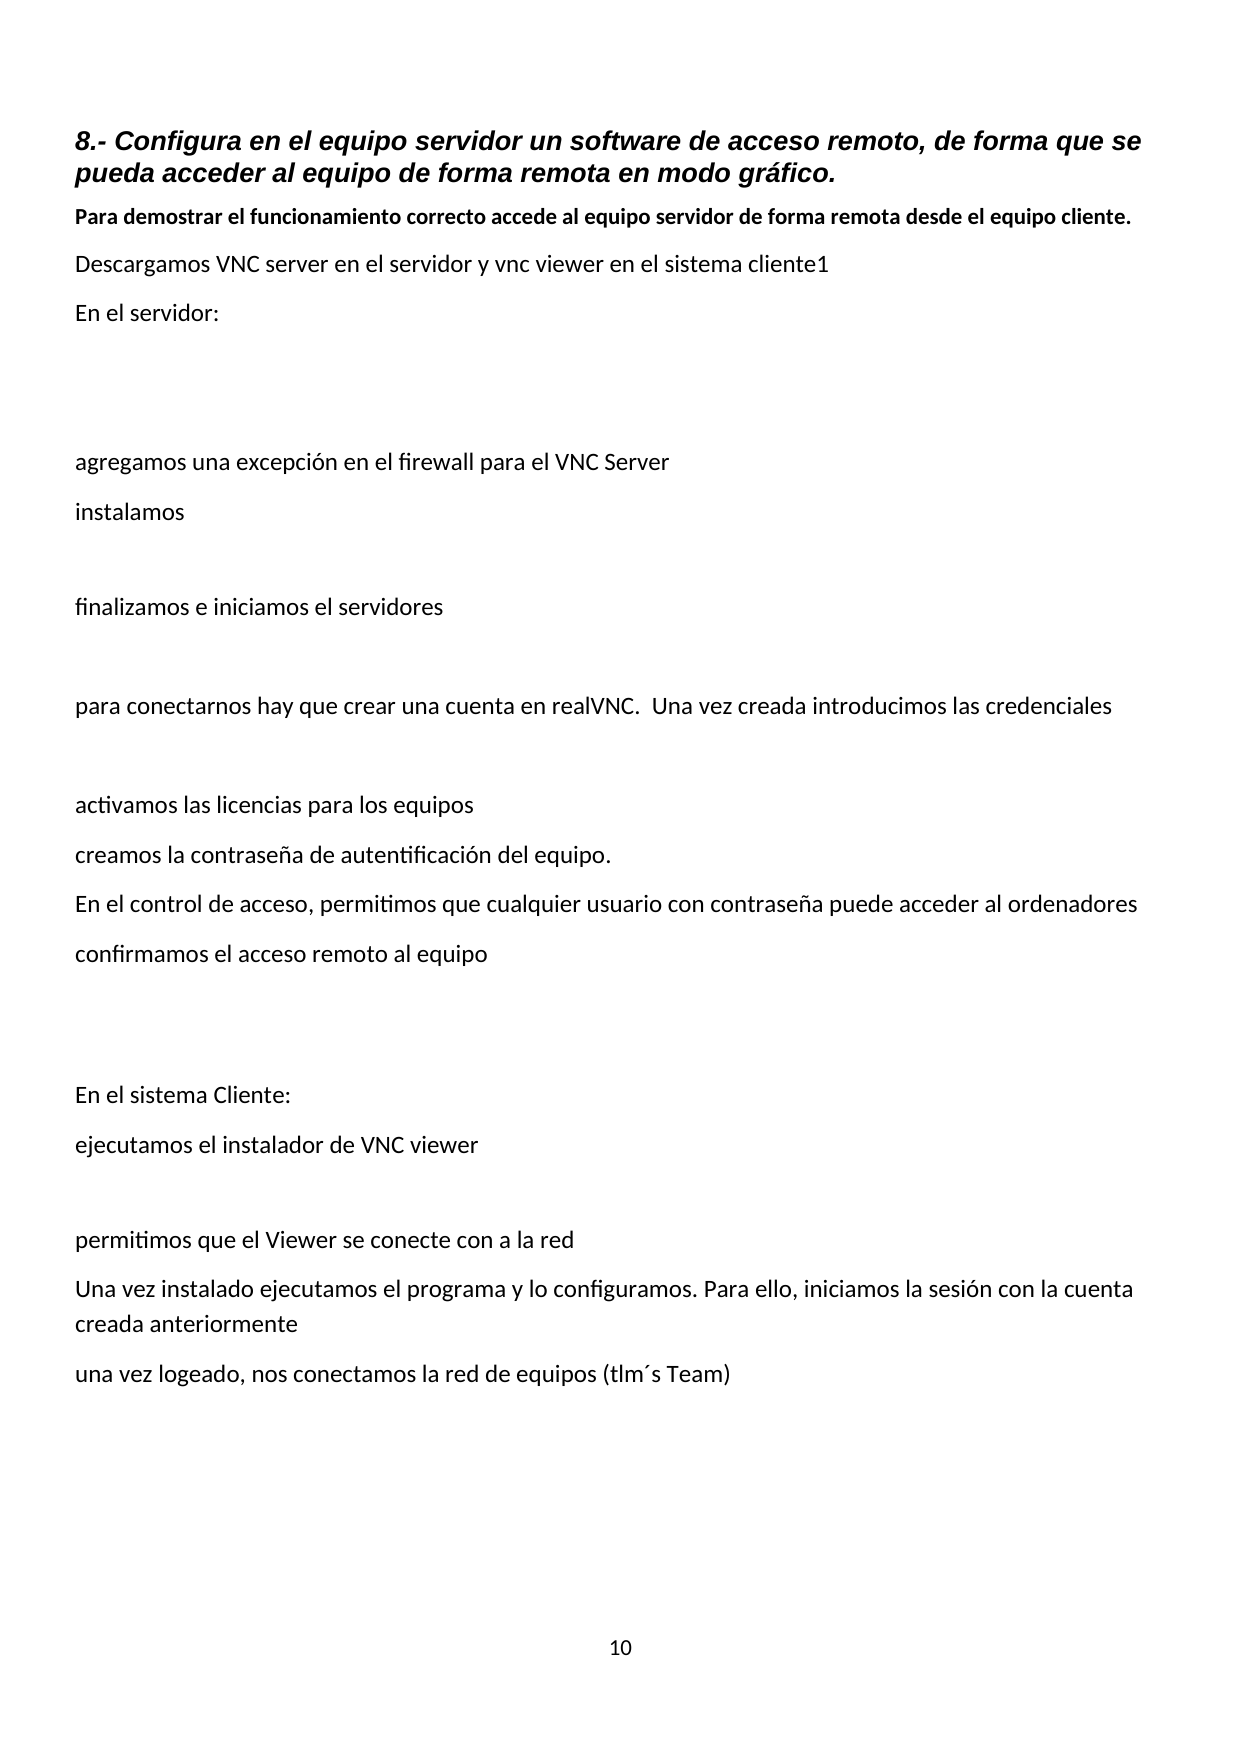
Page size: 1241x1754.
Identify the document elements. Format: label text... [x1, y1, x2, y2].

text finalizamos e iniciamos el servidores [75, 591, 1165, 622]
text En el control de acceso, permitimos que cualquier usuario con contraseña puede acceder al ordenadores [75, 888, 1165, 919]
text creamos la contraseña de autentificación del equipo. [75, 839, 1165, 869]
text agregamos una excepción en el firewall para el VNC Server [75, 446, 1165, 477]
text para conectarnos hay que crear una cuenta en realVNC. Una vez creada introducimos las credenciales [75, 690, 1165, 721]
text instalamos [75, 496, 1165, 526]
text En el sistema Cliente: [75, 1079, 1165, 1110]
text Para demostrar el funcionamiento correcto accede al equipo servidor de forma remota desde el equipo cliente. [75, 202, 1165, 230]
text Una vez instalado ejecutamos el programa y lo configuramos. Para ello, iniciamos la sesión con la cuenta creada anteriormente [75, 1274, 1165, 1339]
text ejecutamos el instalador de VNC viewer [75, 1129, 1165, 1159]
text Descargamos VNC server en el servidor y vnc viewer en el sistema cliente1 [75, 248, 1165, 278]
subtitle 8.- Configura en el equipo servidor un software de acceso remoto, de forma que se pueda acceder al equipo de forma remota en modo gráfico. [75, 124, 1165, 188]
text activamos las licencias para los equipos [75, 789, 1165, 820]
text En el servidor: [75, 297, 1165, 328]
text confirmamos el acceso remoto al equipo [75, 938, 1165, 969]
text permitimos que el Viewer se conecte con a la red [75, 1224, 1165, 1254]
text una vez logeado, nos conectamos la red de equipos (tlm´s Team) [75, 1358, 1165, 1389]
